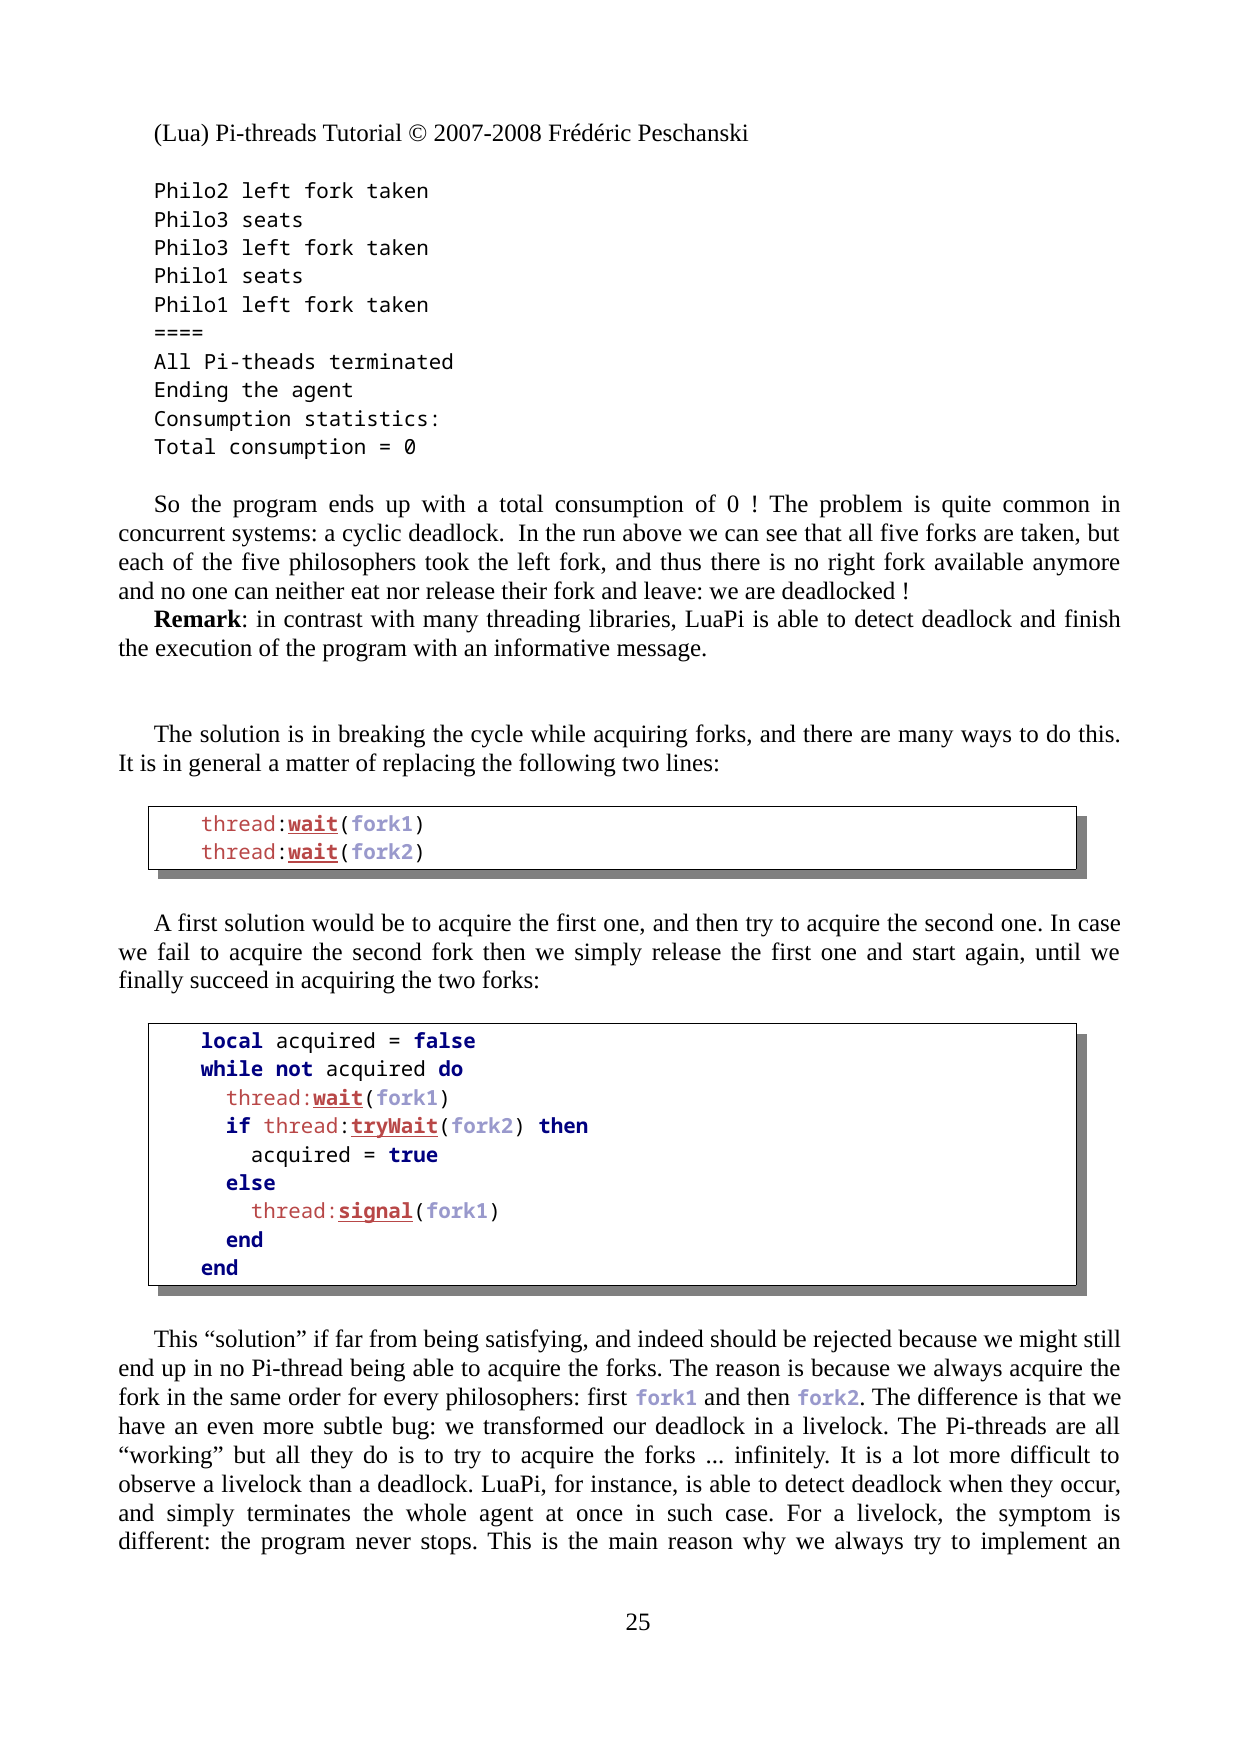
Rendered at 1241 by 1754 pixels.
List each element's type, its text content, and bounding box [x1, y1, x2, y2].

text end [149, 1222, 1076, 1251]
text local acquired = false [149, 1024, 1076, 1051]
text while not acquired do [149, 1051, 1076, 1080]
text This “solution” if far from being satisfying, and indeed should be rejected because we might still end up in no Pi-thread being able to acquire the forks. The reason is because we always acquire the fork in the same order for every philosophers: first fork1 and then fork2. The difference is that we have an even more subtle bug: we transformed our deadlock in a livelock. The Pi-threads are all “working” but all they do is to try to acquire the forks ... infinitely. It is a lot more difficult to observe a livelock than a deadlock. LuaPi, for instance, is able to detect deadlock when they occur, and simply terminates the whole agent at once in such case. For a livelock, the symptom is different: the program never stops. This is the main reason why we always try to implement an [118, 1324, 1122, 1555]
text Ending the agent [118, 375, 1122, 404]
text All Pi-theads terminated [118, 347, 1122, 375]
text Philo1 left fork taken [118, 290, 1122, 318]
text The solution is in breaking the cycle while acquiring forks, and there are many ways to do this. It is in general a matter of replacing the following two lines: [118, 719, 1122, 777]
text thread:wait(fork1) [149, 1080, 1076, 1108]
text ==== [118, 318, 1122, 347]
text Total consumption = 0 [118, 432, 1122, 461]
text if thread:tryWait(fork2) then [149, 1108, 1076, 1137]
text end [149, 1251, 1076, 1285]
text thread:wait(fork1) [149, 807, 1076, 834]
text Remark: in contrast with many threading libraries, LuaPi is able to detect deadlock and finish the execution of the program with an informative message. [118, 604, 1122, 662]
text thread:signal(fork1) [149, 1194, 1076, 1222]
text Philo3 left fork taken [118, 233, 1122, 262]
text thread:wait(fork2) [149, 834, 1076, 869]
text So the program ends up with a total consumption of 0 ! The problem is quite common in concurrent systems: a cyclic deadlock. In the run above we can see that all five forks are taken, but each of the five philosophers took the left fork, and thus there is no right fork available anymore and no one can neither eat nor release their fork and leave: we are deadlocked ! [118, 489, 1122, 604]
text A first solution would be to acquire the first one, and then try to acquire the second one. In case we fail to acquire the second fork then we simply release the first one and start again, until we finally succeed in acquiring the two forks: [118, 908, 1122, 994]
text else [149, 1165, 1076, 1194]
text Consumption statistics: [118, 404, 1122, 432]
text Philo3 seats [118, 205, 1122, 233]
text Philo2 left fork taken [118, 176, 1122, 205]
text Philo1 seats [118, 262, 1122, 290]
text acquired = true [149, 1137, 1076, 1165]
